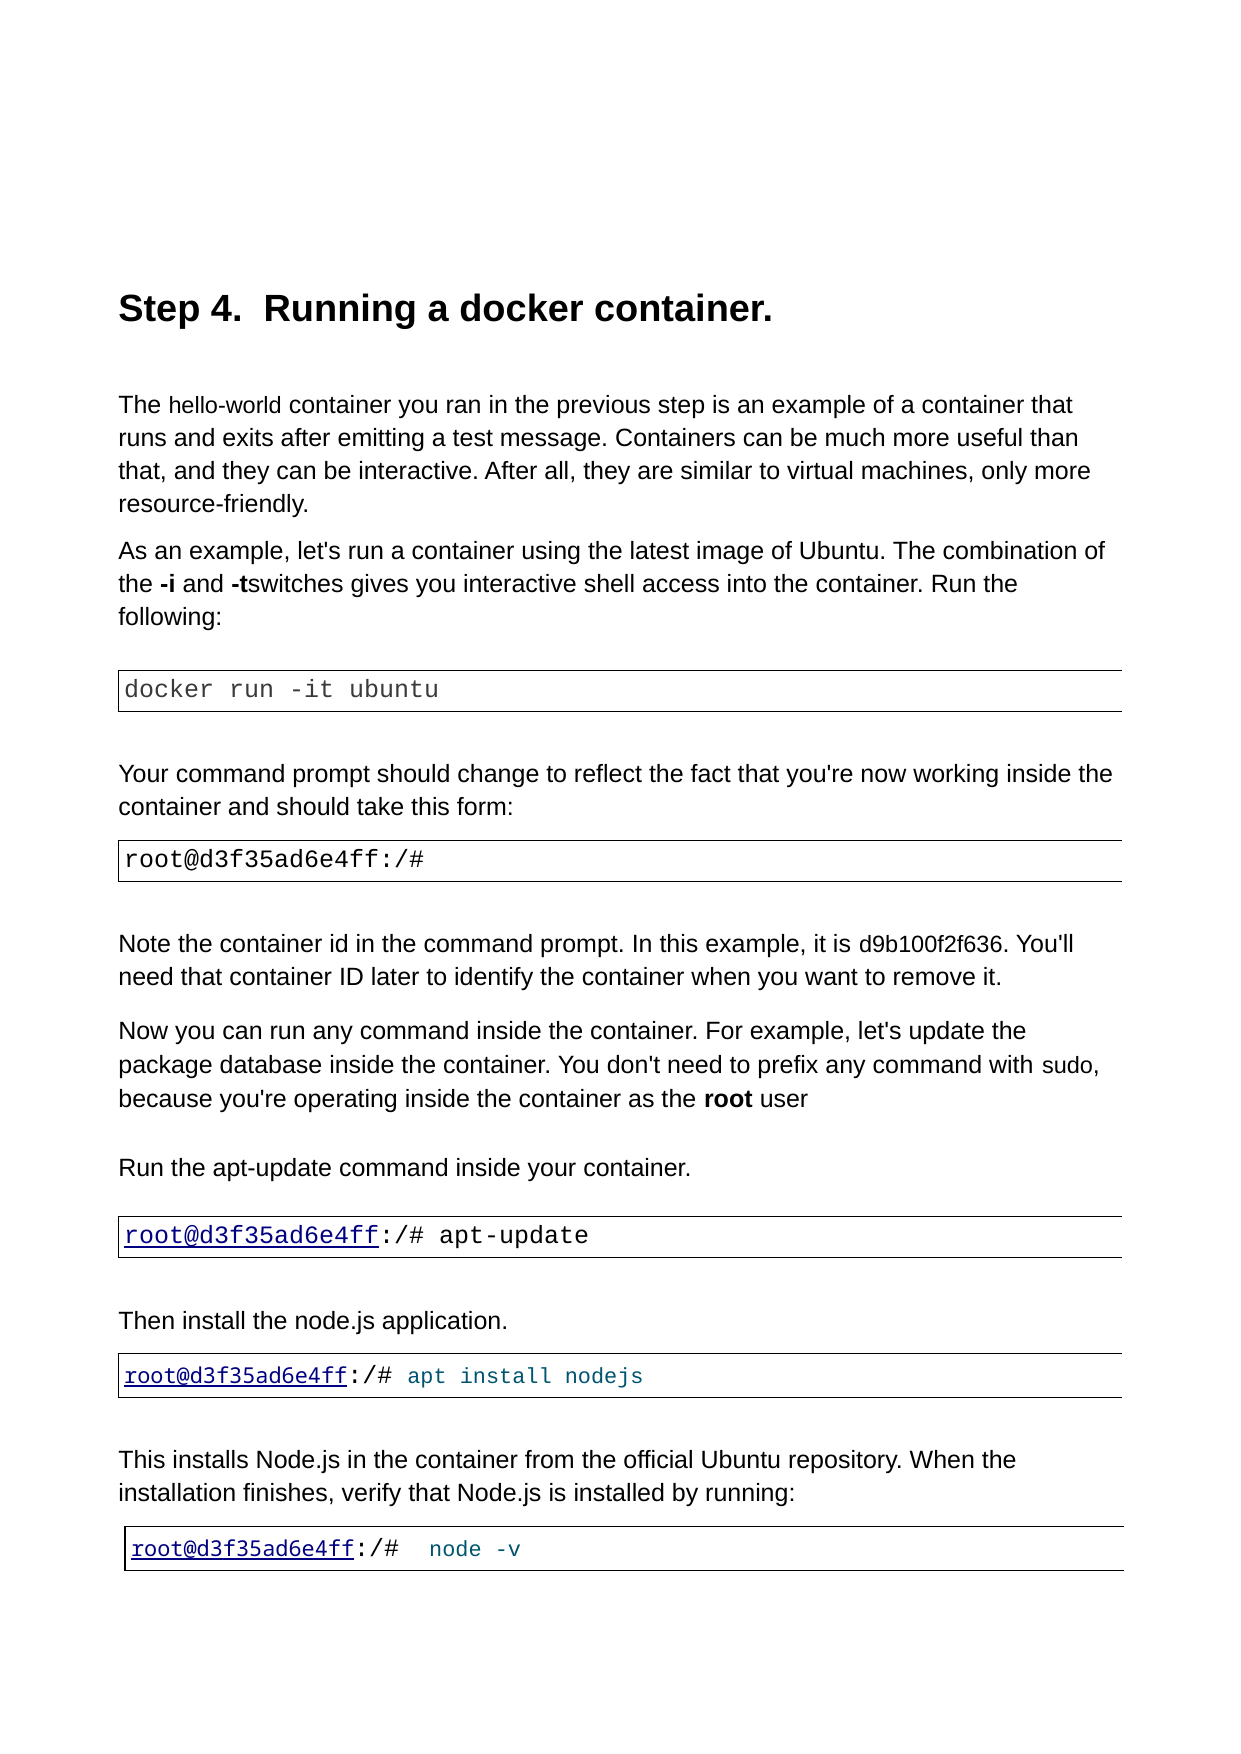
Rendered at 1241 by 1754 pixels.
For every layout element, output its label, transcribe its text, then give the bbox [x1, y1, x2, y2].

text As an example, let's run a container using the latest image of Ubuntu. The combination of the -i and -tswitches gives you interactive shell access into the container. Run the following: [118, 536, 1122, 631]
table_header root@d3f35ad6e4ff:/# node -v [126, 1527, 1123, 1569]
table_header root@d3f35ad6e4ff:/# [119, 841, 1122, 881]
text Then install the node.js application. [118, 1306, 1122, 1334]
table_header docker run -it ubuntu [119, 671, 1122, 711]
text Your command prompt should change to reflect the fact that you're now working inside the container and should take this form: [118, 759, 1122, 821]
text The hello-world container you ran in the previous step is an example of a container that runs and exits after emitting a test message. Containers can be much more useful than that, and they can be interactive. After all, they are similar to virtual machines, only more resource-friendly. [118, 390, 1122, 517]
table_header root@d3f35ad6e4ff:/# apt install nodejs [119, 1354, 1122, 1397]
text Run the apt-update command inside your container. [118, 1147, 1122, 1182]
text Note the container id in the command prompt. In this example, it is d9b100f2f636. You'll need that container ID later to identify the container when you want to remove it. [118, 929, 1122, 991]
text Now you can run any command inside the container. For example, let's update the package database inside the container. You don't need to prefix any command with sudo, because you're operating inside the container as the root user [118, 1010, 1122, 1113]
subtitle Step 4. Running a docker container. [118, 286, 1122, 329]
table_header root@d3f35ad6e4ff:/# apt-update [119, 1217, 1122, 1257]
text This installs Node.js in the container from the official Ubuntu repository. When the installation finishes, verify that Node.js is installed by running: [118, 1445, 1122, 1507]
